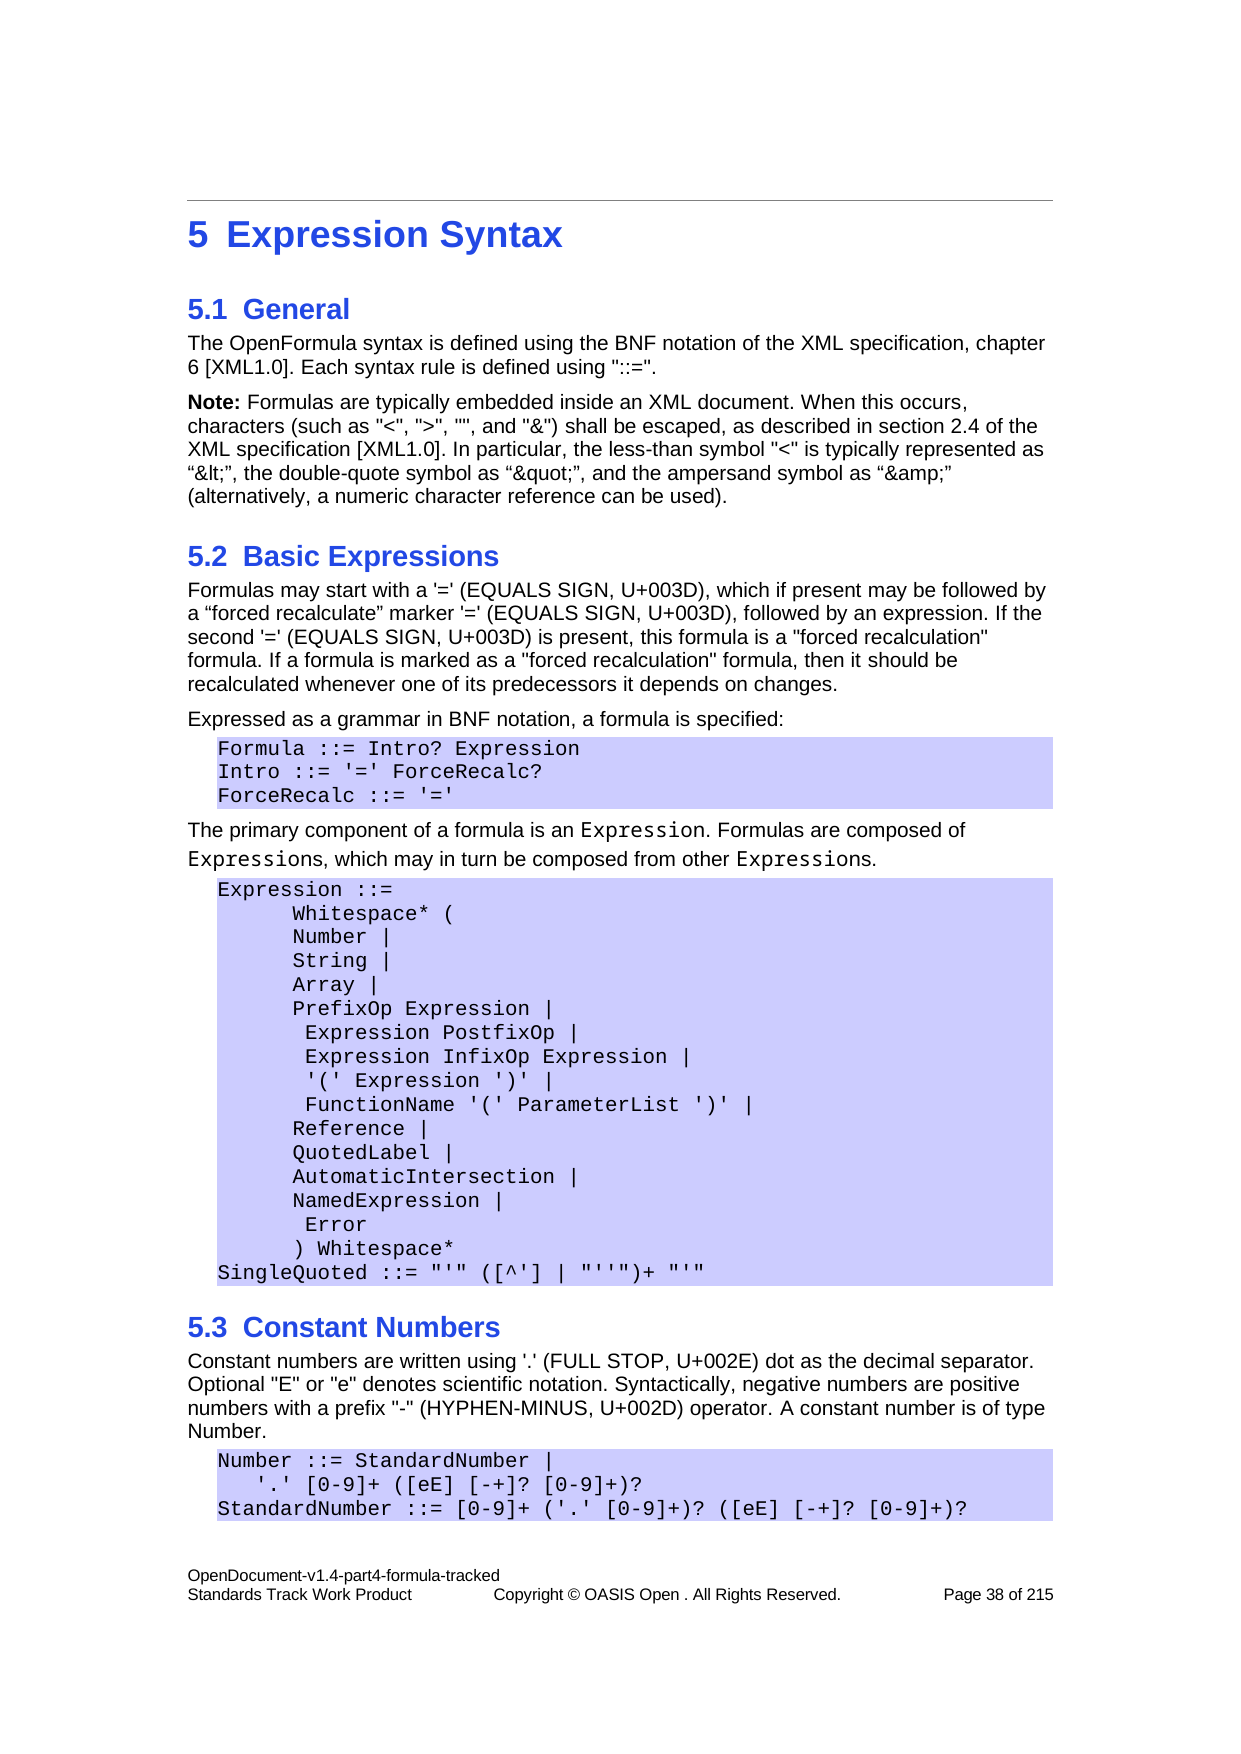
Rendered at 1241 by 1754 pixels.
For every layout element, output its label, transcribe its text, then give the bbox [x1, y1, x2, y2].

text NamedExpression | [217, 1190, 1053, 1214]
text Formula ::= Intro? Expression [217, 737, 1053, 761]
text QuotedLabel | [217, 1142, 1053, 1166]
text Formulas may start with a '=' (EQUALS SIGN, U+003D), which if present may be followed by a “forced recalculate” marker '=' (EQUALS SIGN, U+003D), followed by an expression. If the second '=' (EQUALS SIGN, U+003D) is present, this formula is a "forced recalculation" formula. If a formula is marked as a "forced recalculation" formula, then it should be recalculated whenever one of its predecessors it depends on changes. [187, 578, 1053, 696]
text AutomaticIntersection | [217, 1166, 1053, 1190]
text Expressed as a grammar in BNF notation, a formula is specified: [187, 708, 1053, 731]
text Note: Formulas are typically embedded inside an XML document. When this occurs, characters (such as "<", ">", '"', and "&") shall be escaped, as described in section 2.4 of the XML specification [XML1.0]. In particular, the less-than symbol "<" is typically represented as “&lt;”, the double-quote symbol as “&quot;”, and the ampersand symbol as “&amp;” (alternatively, a numeric character reference can be used). [187, 391, 1053, 508]
text Expression InfixOp Expression | [217, 1046, 1053, 1070]
text StandardNumber ::= [0-9]+ ('.' [0-9]+)? ([eE] [-+]? [0-9]+)? [217, 1497, 1053, 1521]
text Reference | [217, 1118, 1053, 1142]
text ForceRecalc ::= '=' [217, 785, 1053, 809]
subtitle Constant Numbers [187, 1311, 1053, 1343]
text ) Whitespace* [217, 1238, 1053, 1262]
text Expression ::= [217, 878, 1053, 902]
text SingleQuoted ::= "'" ([^'] | "''")+ "'" [217, 1262, 1053, 1286]
subtitle Basic Expressions [187, 539, 1053, 572]
text The OpenFormula syntax is defined using the BNF notation of the XML specification, chapter 6 [XML1.0]. Each syntax rule is defined using "::=". [187, 332, 1053, 379]
text Number | [217, 926, 1053, 950]
text Expression PostfixOp | [217, 1022, 1053, 1046]
text PrefixOp Expression | [217, 998, 1053, 1022]
text Intro ::= '=' ForceRecalc? [217, 761, 1053, 785]
text '.' [0-9]+ ([eE] [-+]? [0-9]+)? [217, 1473, 1053, 1497]
text FunctionName '(' ParameterList ')' | [217, 1094, 1053, 1118]
text Whitespace* ( [217, 902, 1053, 926]
subtitle General [187, 293, 1053, 326]
text Constant numbers are written using '.' (FULL STOP, U+002E) dot as the decimal separator. Optional "E" or "e" denotes scientific notation. Syntactically, negative numbers are positive numbers with a prefix "-" (HYPHEN-MINUS, U+002D) operator. A constant number is of type Number. [187, 1349, 1053, 1443]
text String | [217, 950, 1053, 974]
text The primary component of a formula is an Expression. Formulas are composed of Expressions, which may in turn be composed from other Expressions. [187, 815, 1053, 872]
text Error [217, 1214, 1053, 1238]
text '(' Expression ')' | [217, 1070, 1053, 1094]
text Number ::= StandardNumber | [217, 1449, 1053, 1473]
subtitle Expression Syntax [187, 201, 1053, 256]
text Array | [217, 974, 1053, 998]
